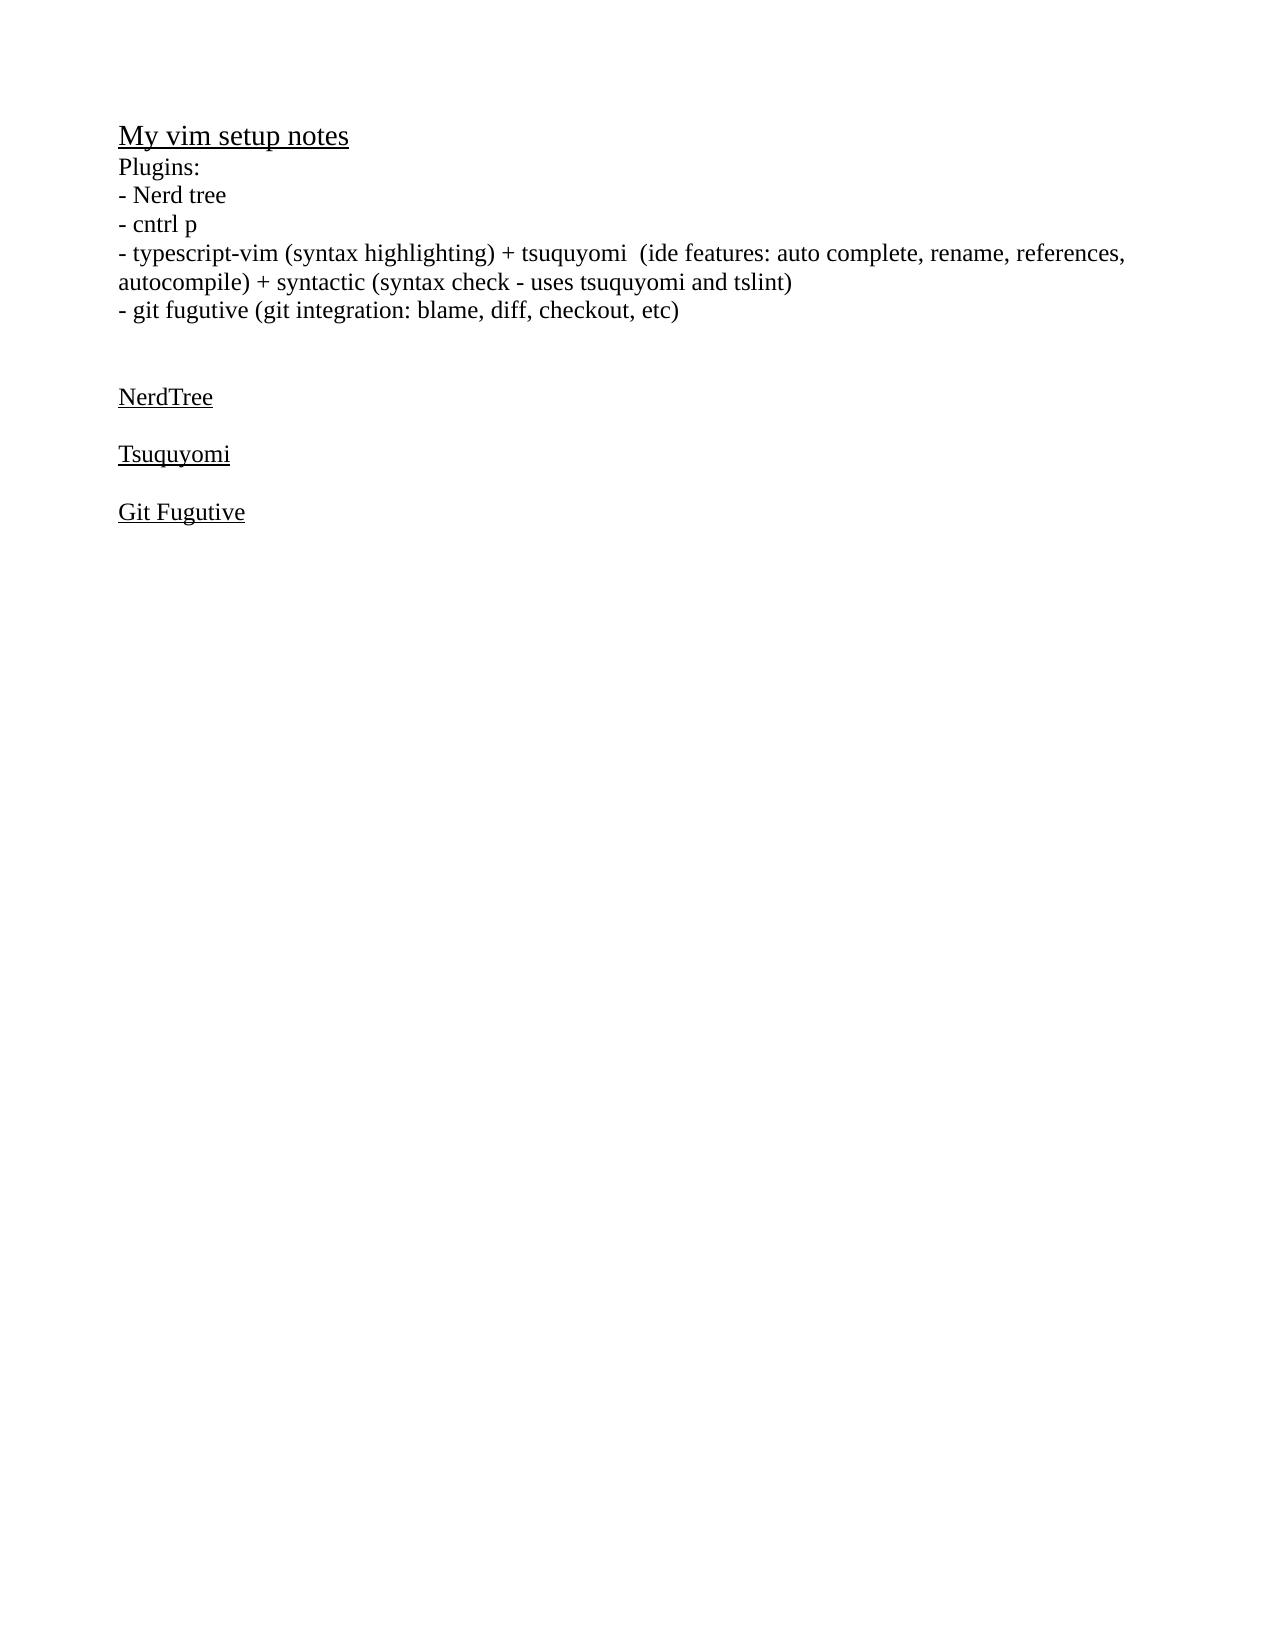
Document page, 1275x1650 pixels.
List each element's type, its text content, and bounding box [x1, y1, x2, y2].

text My vim setup notes [118, 118, 1157, 152]
text Git Fugutive [118, 497, 1157, 525]
text NerdTree [118, 382, 1157, 410]
text Plugins: [118, 152, 1157, 180]
text - git fugutive (git integration: blame, diff, checkout, etc) [118, 295, 1157, 324]
text - cntrl p [118, 209, 1157, 238]
text Tsuquyomi [118, 439, 1157, 468]
text - typescript-vim (syntax highlighting) + tsuquyomi (ide features: auto complete, rename, references, autocompile) + syntactic (syntax check - uses tsuquyomi and tslint) [118, 238, 1157, 295]
text - Nerd tree [118, 180, 1157, 209]
